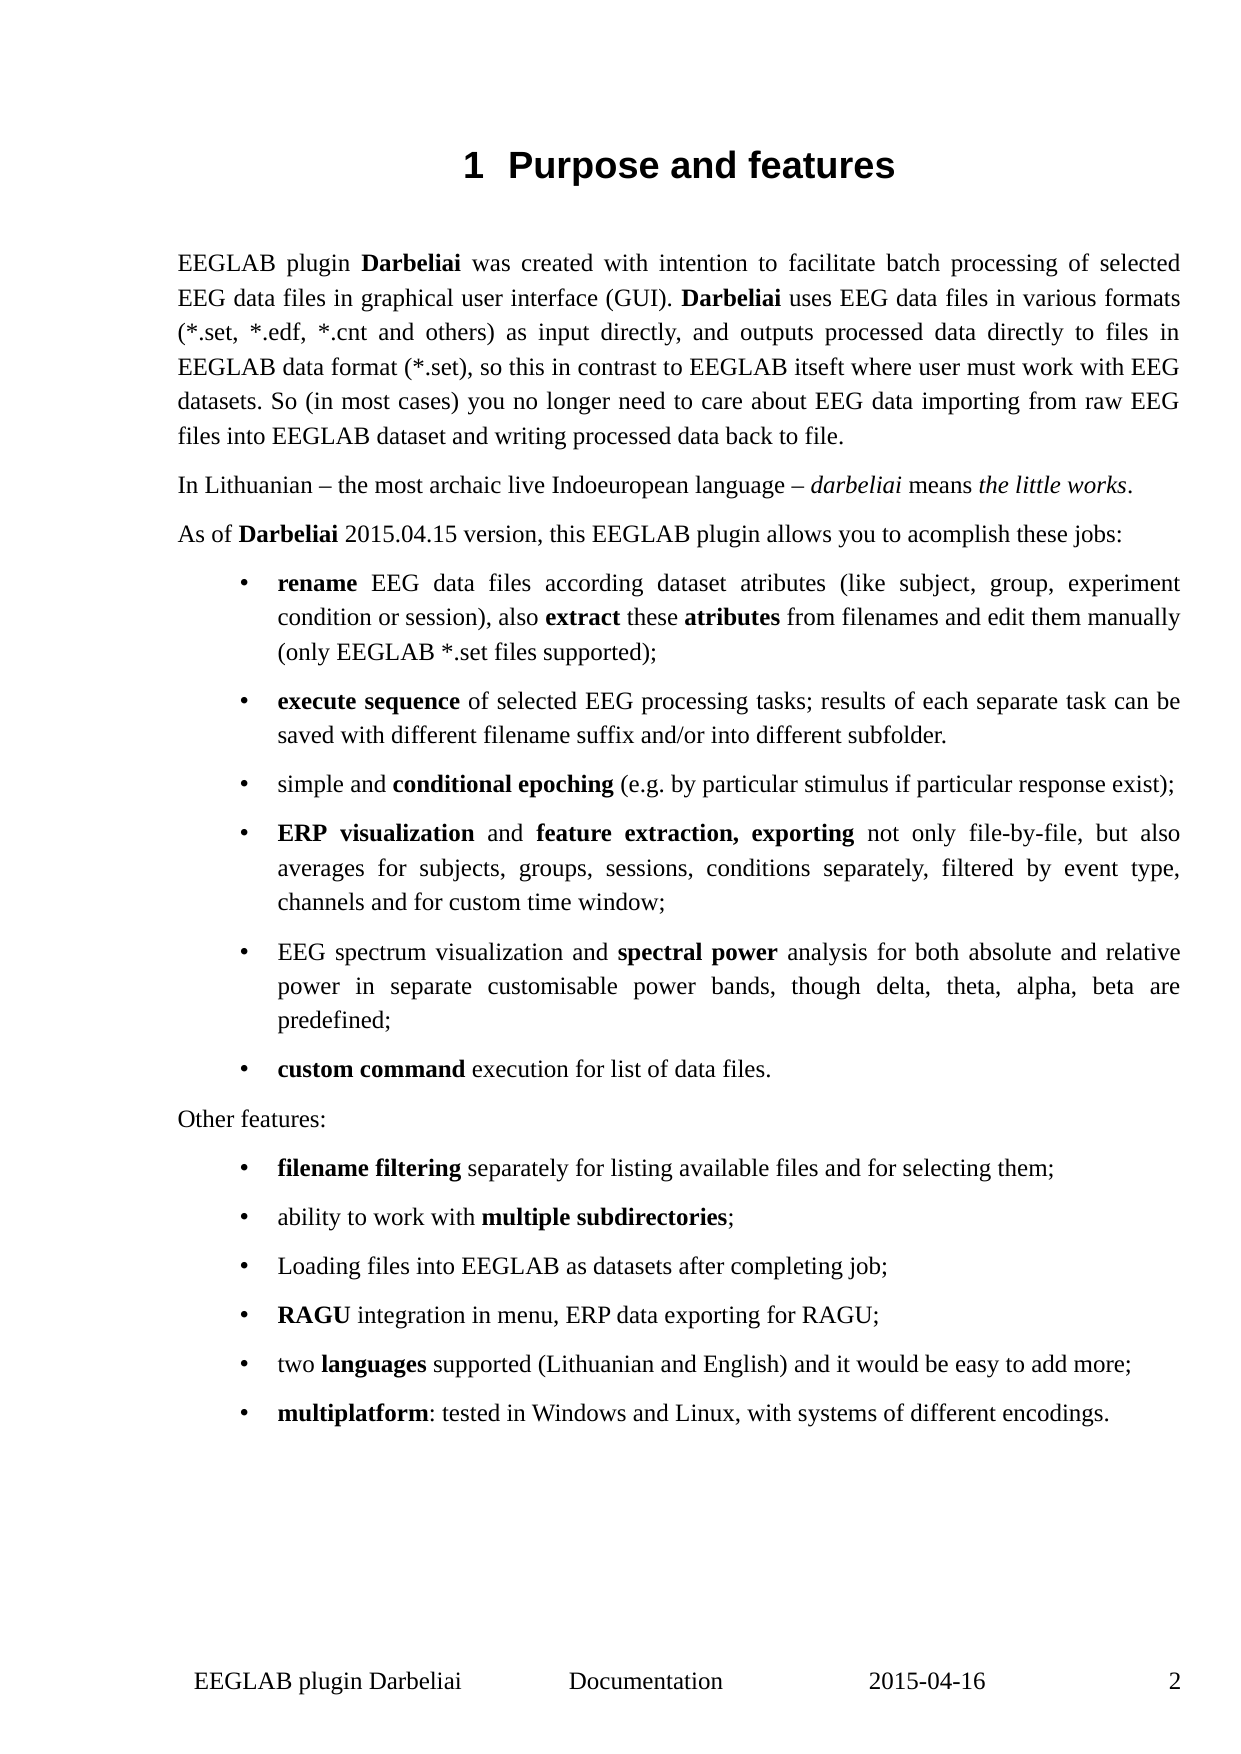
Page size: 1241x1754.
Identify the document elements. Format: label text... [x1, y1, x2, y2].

list filename filtering separately for listing available files and for selecting them; [240, 1153, 1181, 1181]
text Other features: [177, 1104, 1181, 1132]
list rename EEG data files according dataset atributes (like subject, group, experiment condition or session), also extract these atributes from filenames and edit them manually (only EEGLAB *.set files supported); [240, 568, 1181, 666]
list Loading files into EEGLAB as datasets after completing job; [240, 1251, 1181, 1279]
list RAGU integration in menu, ERP data exporting for RAGU; [240, 1300, 1181, 1329]
list EEG spectrum visualization and spectral power analysis for both absolute and relative power in separate customisable power bands, though delta, theta, alpha, beta are predefined; [240, 937, 1181, 1034]
text EEGLAB plugin Darbeliai was created with intention to facilitate batch processing of selected EEG data files in graphical user interface (GUI). Darbeliai uses EEG data files in various formats (*.set, *.edf, *.cnt and others) as input directly, and outputs processed data directly to files in EEGLAB data format (*.set), so this in contrast to EEGLAB itseft where user must work with EEG datasets. So (in most cases) you no longer need to care about EEG data importing from raw EEG files into EEGLAB dataset and writing processed data back to file. [177, 248, 1181, 449]
list two languages supported (Lithuanian and English) and it would be easy to add more; [240, 1349, 1181, 1378]
list simple and conditional epoching (e.g. by particular stimulus if particular response exist); [240, 769, 1181, 798]
list execute sequence of selected EEG processing tasks; results of each separate task can be saved with different filename suffix and/or into different subfolder. [240, 686, 1181, 749]
list custom command execution for list of data files. [240, 1054, 1181, 1083]
text As of Darbeliai 2015.04.15 version, this EEGLAB plugin allows you to acomplish these jobs: [177, 519, 1181, 548]
list ability to work with multiple subdirectories; [240, 1202, 1181, 1231]
subtitle Purpose and features [177, 143, 1181, 187]
list ERP visualization and feature extraction, exporting not only file-by-file, but also averages for subjects, groups, sessions, conditions separately, filtered by event type, channels and for custom time window; [240, 818, 1181, 916]
text In Lithuanian – the most archaic live Indoeuropean language – darbeliai means the little works. [177, 470, 1181, 498]
list multiplatform: tested in Windows and Linux, with systems of different encodings. [240, 1398, 1181, 1427]
